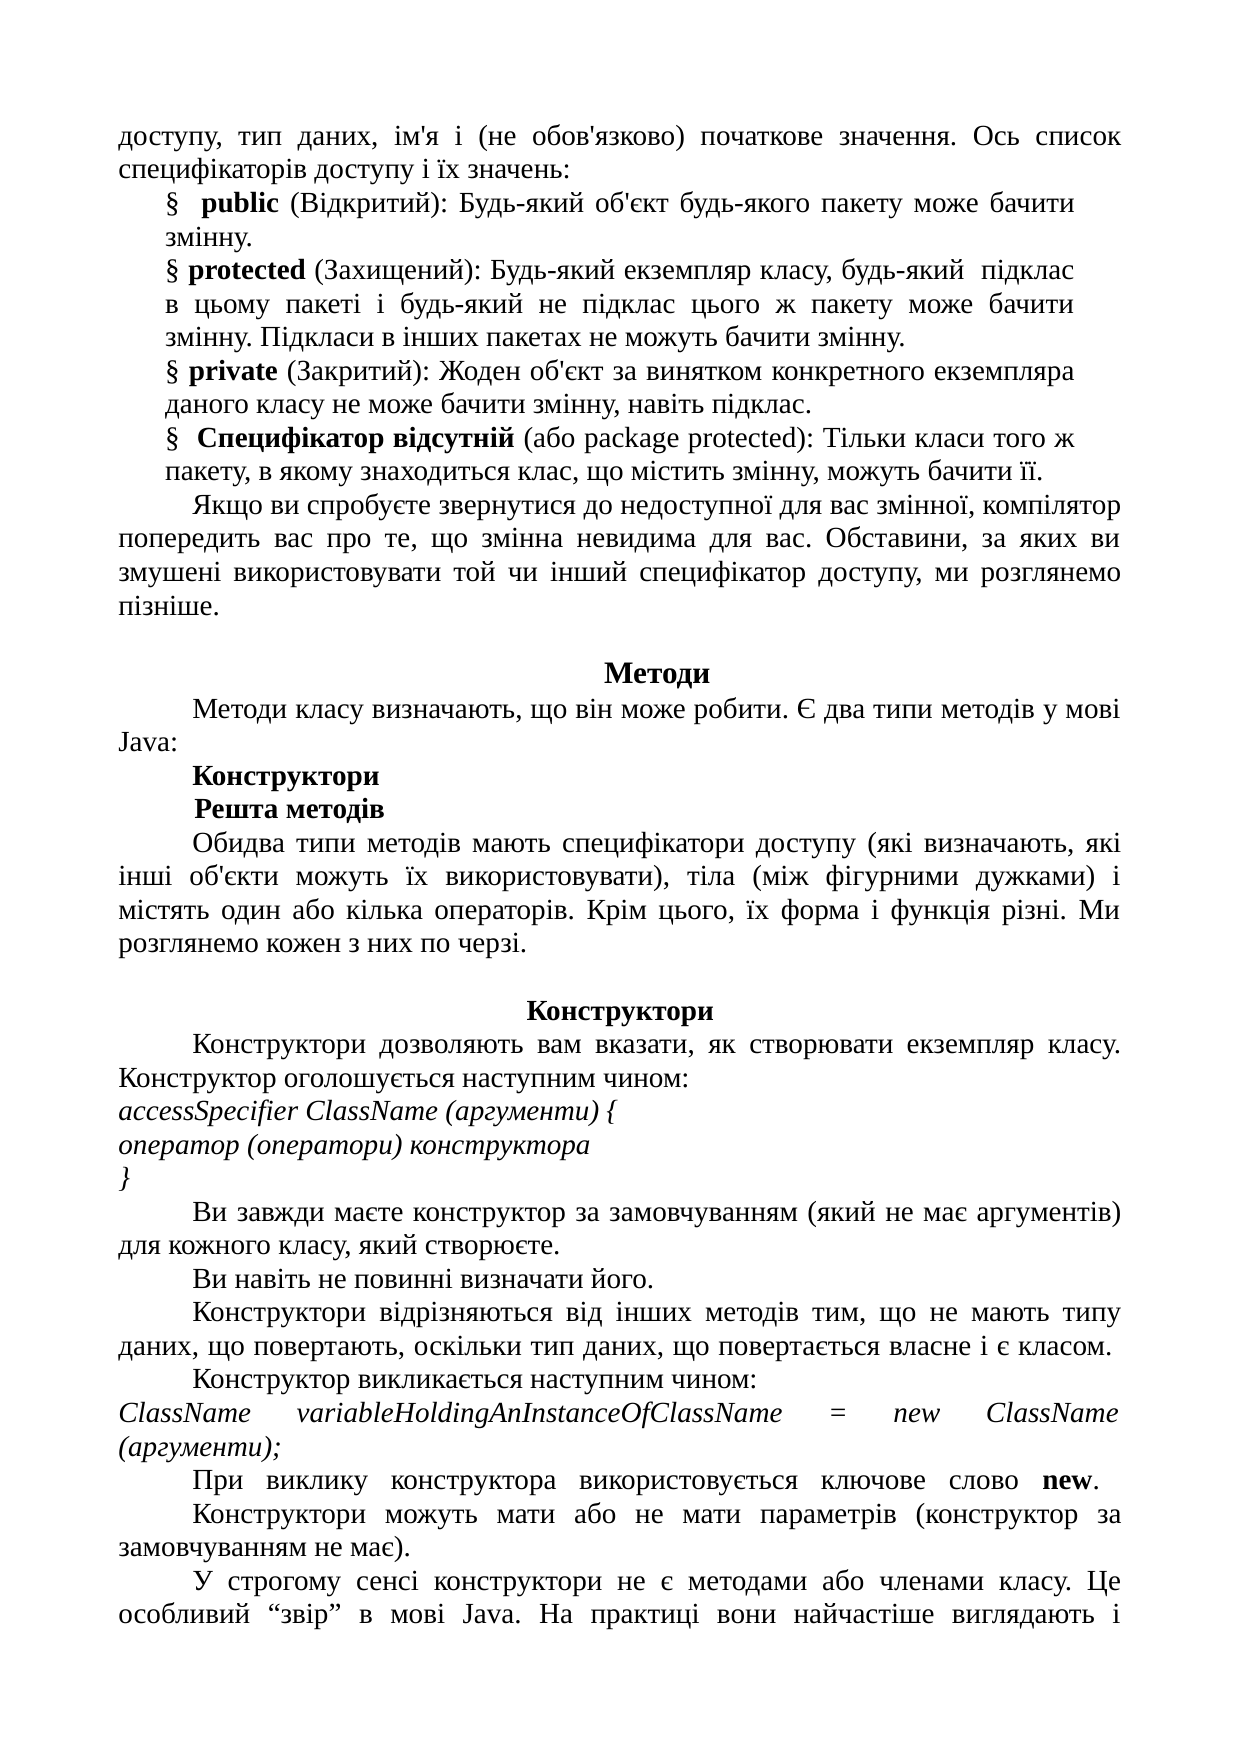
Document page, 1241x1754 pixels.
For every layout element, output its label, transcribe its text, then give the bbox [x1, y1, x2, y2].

text Якщо ви спробуєте звернутися до недоступної для вас змінної, компілятор попередить вас про те, що змінна невидима для вас. Обставини, за яких ви змушені використовувати той чи інший специфікатор доступу, ми розглянемо пізніше. [118, 487, 1122, 621]
text Ви навіть не повинні визначати його. [118, 1261, 1122, 1294]
text Конструктори [118, 758, 1122, 791]
text Ви завжди маєте конструктор за замовчуванням (який не має аргументів) для кожного класу, який створюєте. [118, 1194, 1122, 1261]
text Конструктори відрізняються від інших методів тим, що не мають типу даних, що повертають, оскільки тип даних, що повертається власне і є класом. Конструктор викликається наступним чином: [118, 1294, 1122, 1395]
text доступу, тип даних, ім'я і (не обов'язково) початкове значення. Ось список специфікаторів доступу і їх значень: [118, 118, 1122, 185]
text accessSpecifier ClassName (аргументи) { [118, 1093, 1122, 1127]
text Методи класу визначають, що він може робити. Є два типи методів у мові Java: [118, 691, 1122, 758]
text оператор (оператори) конструктора [118, 1127, 1122, 1160]
text § Специфікатор відсутній (або package protected): Тільки класи того ж пакету, в якому знаходиться клас, що містить змінну, можуть бачити її. [165, 420, 1075, 487]
text § public (Відкритий): Будь-який об'єкт будь-якого пакету може бачити змінну. [165, 185, 1075, 252]
text § protected (Захищений): Будь-який екземпляр класу, будь-який підклас в цьому пакеті і будь-який не підклас цього ж пакету може бачити змінну. Підкласи в інших пакетах не можуть бачити змінну. [165, 252, 1075, 353]
text Обидва типи методів мають специфікатори доступу (які визначають, які інші об'єкти можуть їх використовувати), тіла (між фігурними дужками) і містять один або кілька операторів. Крім цього, їх форма і функція різні. Ми розглянемо кожен з них по черзі. [118, 825, 1122, 959]
text ClassName variableHoldingAnInstanceOfClassName = new ClassName (аргументи); [118, 1395, 1122, 1462]
text У строгому сенсі конструктори не є методами або членами класу. Це особливий “звір” в мові Java. На практиці вони найчастіше виглядають і [118, 1563, 1122, 1630]
text При виклику конструктора використовується ключове слово new. Конструктори можуть мати або не мати параметрів (конструктор за замовчуванням не має). [118, 1462, 1122, 1563]
text Конструктори дозволяють вам вказати, як створювати екземпляр класу. Конструктор оголошується наступним чином: [118, 1026, 1122, 1093]
text Методи [118, 655, 1122, 691]
text Решта методів [165, 791, 1075, 825]
text } [118, 1160, 1122, 1194]
text Конструктори [118, 993, 1122, 1026]
text § private (Закритий): Жоден об'єкт за винятком конкретного екземпляра даного класу не може бачити змінну, навіть підклас. [165, 353, 1075, 420]
